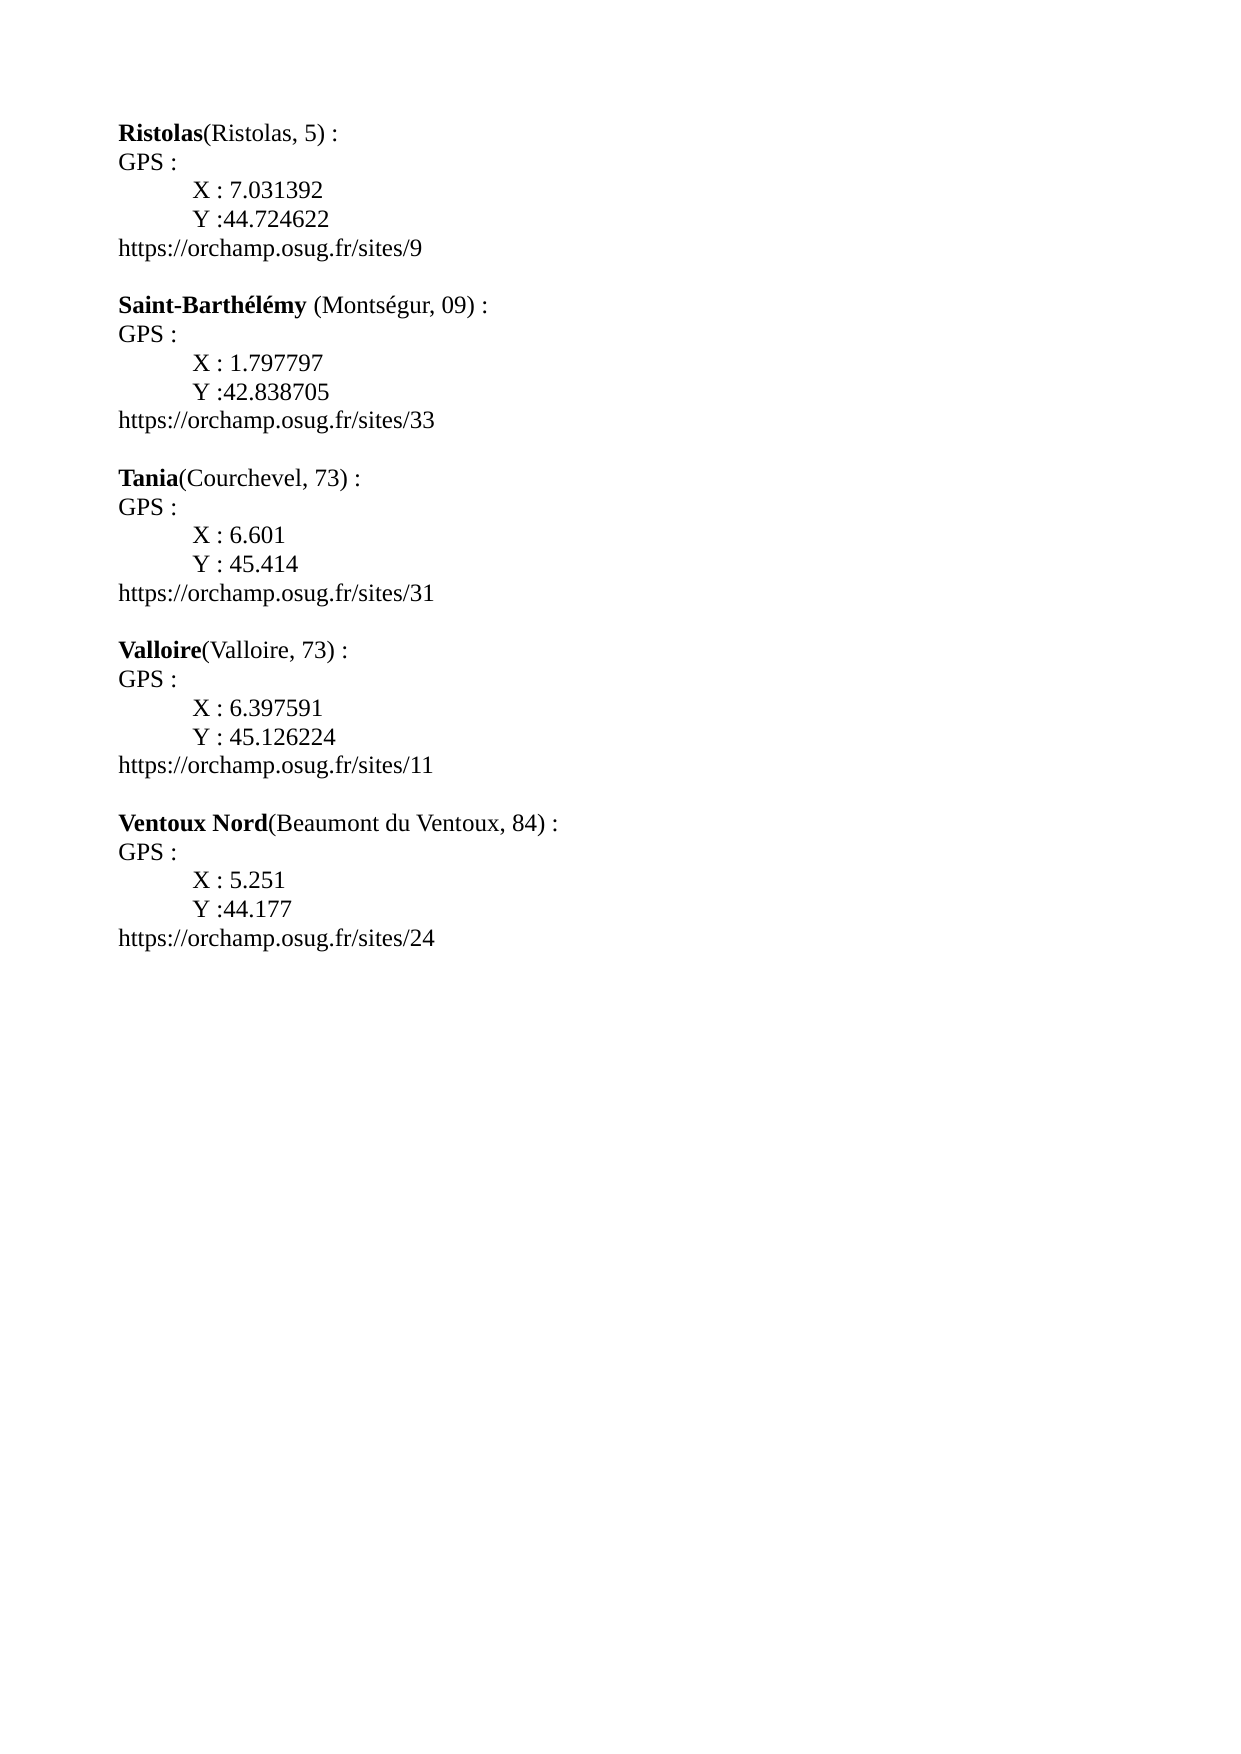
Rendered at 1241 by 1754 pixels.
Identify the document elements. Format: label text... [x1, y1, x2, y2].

text Y :42.838705 [118, 377, 1122, 406]
text GPS : [118, 837, 1122, 866]
text Y : 45.126224 [118, 722, 1122, 751]
text Tania(Courchevel, 73) : [118, 463, 1122, 492]
text https://orchamp.osug.fr/sites/11 [118, 751, 1122, 779]
text GPS : [118, 664, 1122, 693]
text https://orchamp.osug.fr/sites/24 [118, 923, 1122, 952]
text X : 7.031392 [118, 176, 1122, 204]
text GPS : [118, 492, 1122, 521]
text X : 5.251 [118, 866, 1122, 894]
text X : 1.797797 [118, 348, 1122, 377]
text Y : 45.414 [118, 549, 1122, 578]
text X : 6.397591 [118, 693, 1122, 722]
text https://orchamp.osug.fr/sites/9 [118, 233, 1122, 262]
text Saint-Barthélémy (Montségur, 09) : [118, 291, 1122, 319]
text Valloire(Valloire, 73) : [118, 636, 1122, 664]
text https://orchamp.osug.fr/sites/33 [118, 406, 1122, 434]
text Ristolas(Ristolas, 5) : [118, 118, 1122, 147]
text Ventoux Nord(Beaumont du Ventoux, 84) : [118, 808, 1122, 837]
text GPS : [118, 319, 1122, 348]
text Y :44.724622 [118, 204, 1122, 233]
text Y :44.177 [118, 894, 1122, 923]
text https://orchamp.osug.fr/sites/31 [118, 578, 1122, 607]
text GPS : [118, 147, 1122, 176]
text X : 6.601 [118, 521, 1122, 549]
